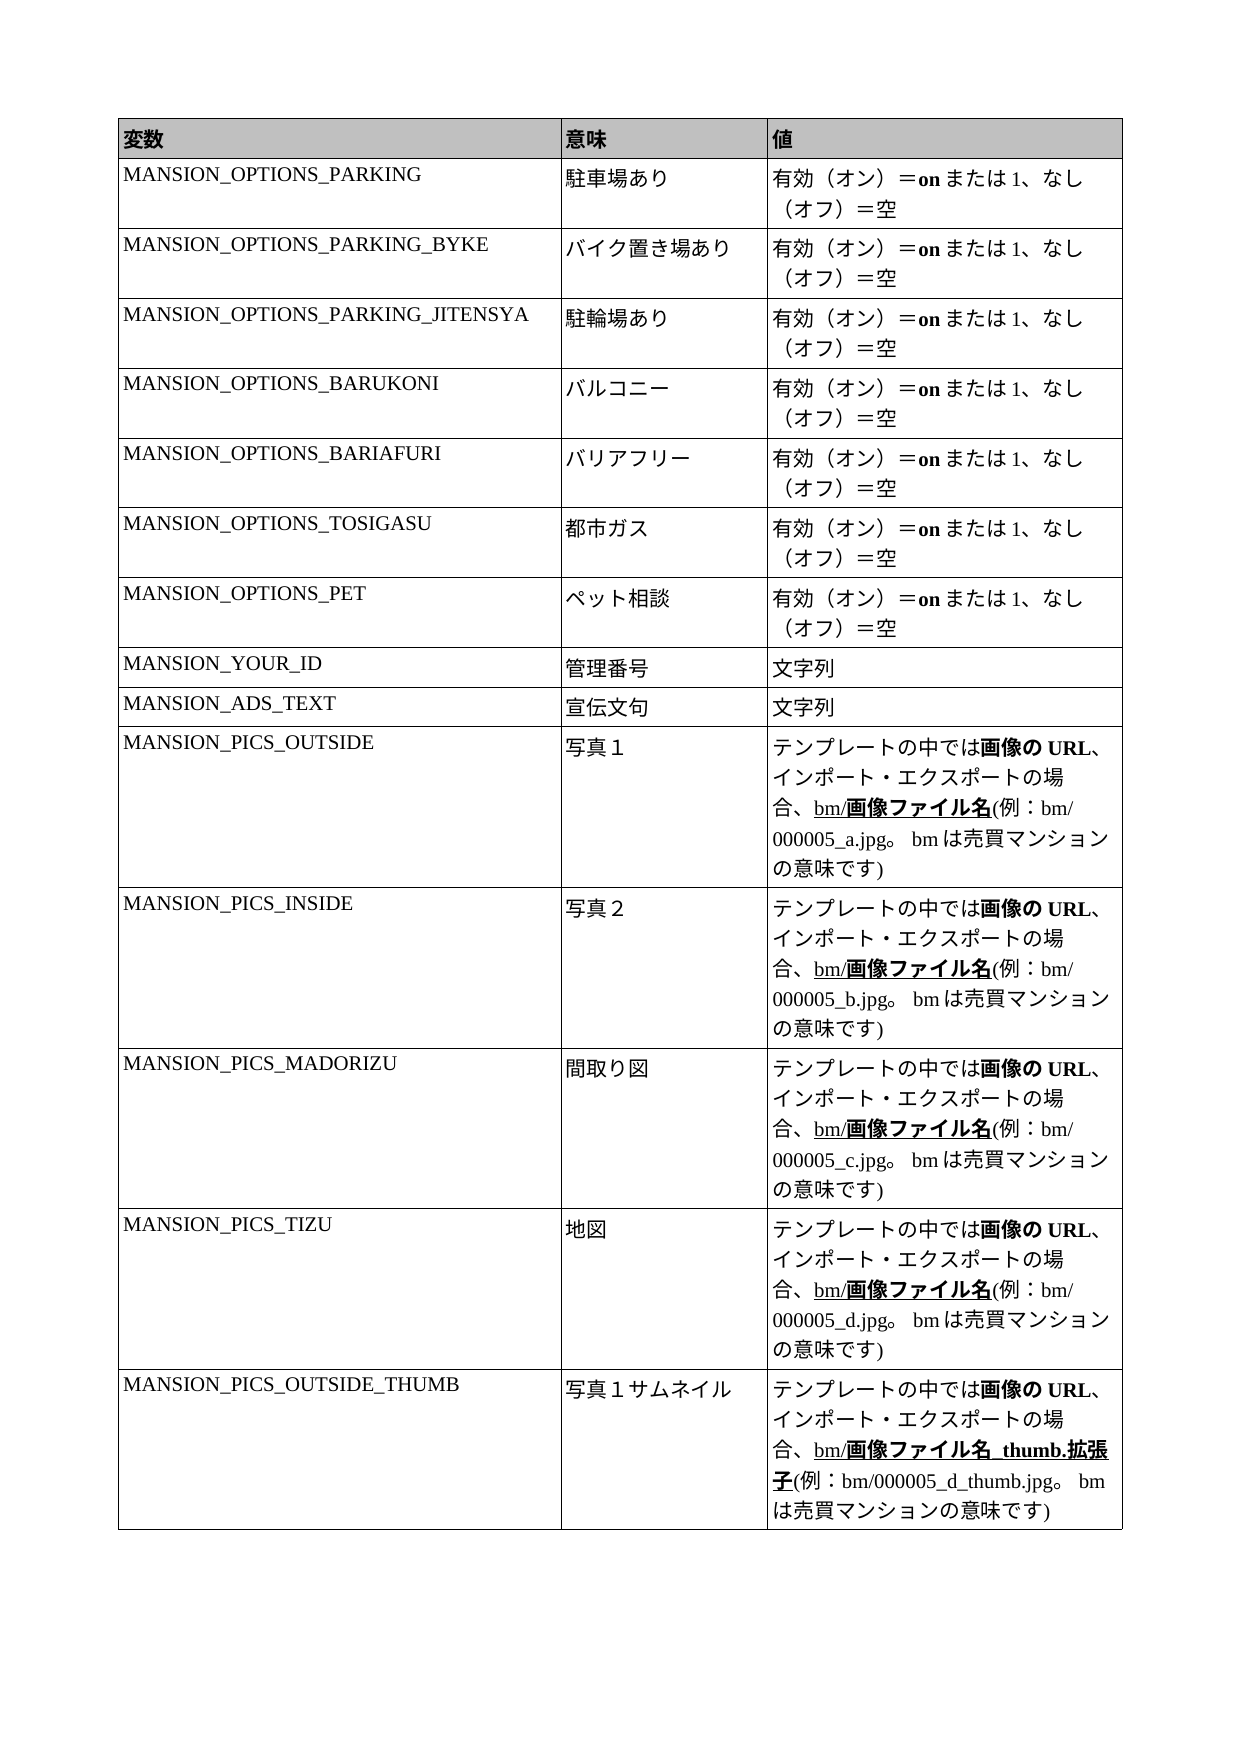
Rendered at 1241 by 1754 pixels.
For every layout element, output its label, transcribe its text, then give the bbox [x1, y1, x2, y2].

table_cell 文字列 [768, 648, 1122, 687]
table_cell MANSION_PICS_MADORIZU [119, 1049, 561, 1208]
table_cell テンプレートの中では画像のURL、インポート・エクスポートの場合、bm/画像ファイル名(例：bm/000005_c.jpg。 bmは売買マンションの意味です) [768, 1049, 1122, 1208]
table_cell テンプレートの中では画像のURL、インポート・エクスポートの場合、bm/画像ファイル名_thumb.拡張子(例：bm/000005_d_thumb.jpg。 bmは売買マンションの意味です) [768, 1370, 1122, 1529]
table_header 変数 [119, 119, 561, 158]
table_cell バイク置き場あり [562, 229, 767, 298]
table_cell MANSION_OPTIONS_PARKING [119, 159, 561, 228]
table_cell テンプレートの中では画像のURL、インポート・エクスポートの場合、bm/画像ファイル名(例：bm/000005_d.jpg。 bmは売買マンションの意味です) [768, 1209, 1122, 1368]
table_cell MANSION_PICS_TIZU [119, 1209, 561, 1368]
table_header 値 [768, 119, 1122, 158]
table_cell 有効（オン）＝onまたは1、なし（オフ）＝空 [768, 229, 1122, 298]
table_cell 有効（オン）＝onまたは1、なし（オフ）＝空 [768, 299, 1122, 367]
table_cell MANSION_PICS_OUTSIDE [119, 727, 561, 887]
table_cell MANSION_OPTIONS_PARKING_JITENSYA [119, 299, 561, 367]
table_cell MANSION_PICS_INSIDE [119, 888, 561, 1047]
table_cell 有効（オン）＝onまたは1、なし（オフ）＝空 [768, 159, 1122, 228]
table_cell 都市ガス [562, 508, 767, 577]
table_cell 写真１ [562, 727, 767, 887]
table_cell MANSION_YOUR_ID [119, 648, 561, 687]
table_cell 有効（オン）＝onまたは1、なし（オフ）＝空 [768, 369, 1122, 437]
table_cell 有効（オン）＝onまたは1、なし（オフ）＝空 [768, 508, 1122, 577]
table_header 意味 [562, 119, 767, 158]
table_cell MANSION_OPTIONS_BARUKONI [119, 369, 561, 437]
table_cell 地図 [562, 1209, 767, 1368]
table_cell バルコニー [562, 369, 767, 437]
table_cell MANSION_OPTIONS_PARKING_BYKE [119, 229, 561, 298]
table_cell ペット相談 [562, 578, 767, 647]
table_cell テンプレートの中では画像のURL、インポート・エクスポートの場合、bm/画像ファイル名(例：bm/000005_a.jpg。 bmは売買マンションの意味です) [768, 727, 1122, 887]
table_cell 写真２ [562, 888, 767, 1047]
table_cell MANSION_PICS_OUTSIDE_THUMB [119, 1370, 561, 1529]
table_cell MANSION_OPTIONS_PET [119, 578, 561, 647]
table_cell 文字列 [768, 688, 1122, 726]
table_cell 宣伝文句 [562, 688, 767, 726]
table_cell テンプレートの中では画像のURL、インポート・エクスポートの場合、bm/画像ファイル名(例：bm/000005_b.jpg。 bmは売買マンションの意味です) [768, 888, 1122, 1047]
table_cell 駐車場あり [562, 159, 767, 228]
table_cell MANSION_OPTIONS_BARIAFURI [119, 439, 561, 507]
table_cell 有効（オン）＝onまたは1、なし（オフ）＝空 [768, 439, 1122, 507]
table_cell 駐輪場あり [562, 299, 767, 367]
table_cell MANSION_OPTIONS_TOSIGASU [119, 508, 561, 577]
table_cell バリアフリー [562, 439, 767, 507]
table_cell 有効（オン）＝onまたは1、なし（オフ）＝空 [768, 578, 1122, 647]
table_cell MANSION_ADS_TEXT [119, 688, 561, 726]
table_cell 管理番号 [562, 648, 767, 687]
table_cell 写真１サムネイル [562, 1370, 767, 1529]
table_cell 間取り図 [562, 1049, 767, 1208]
